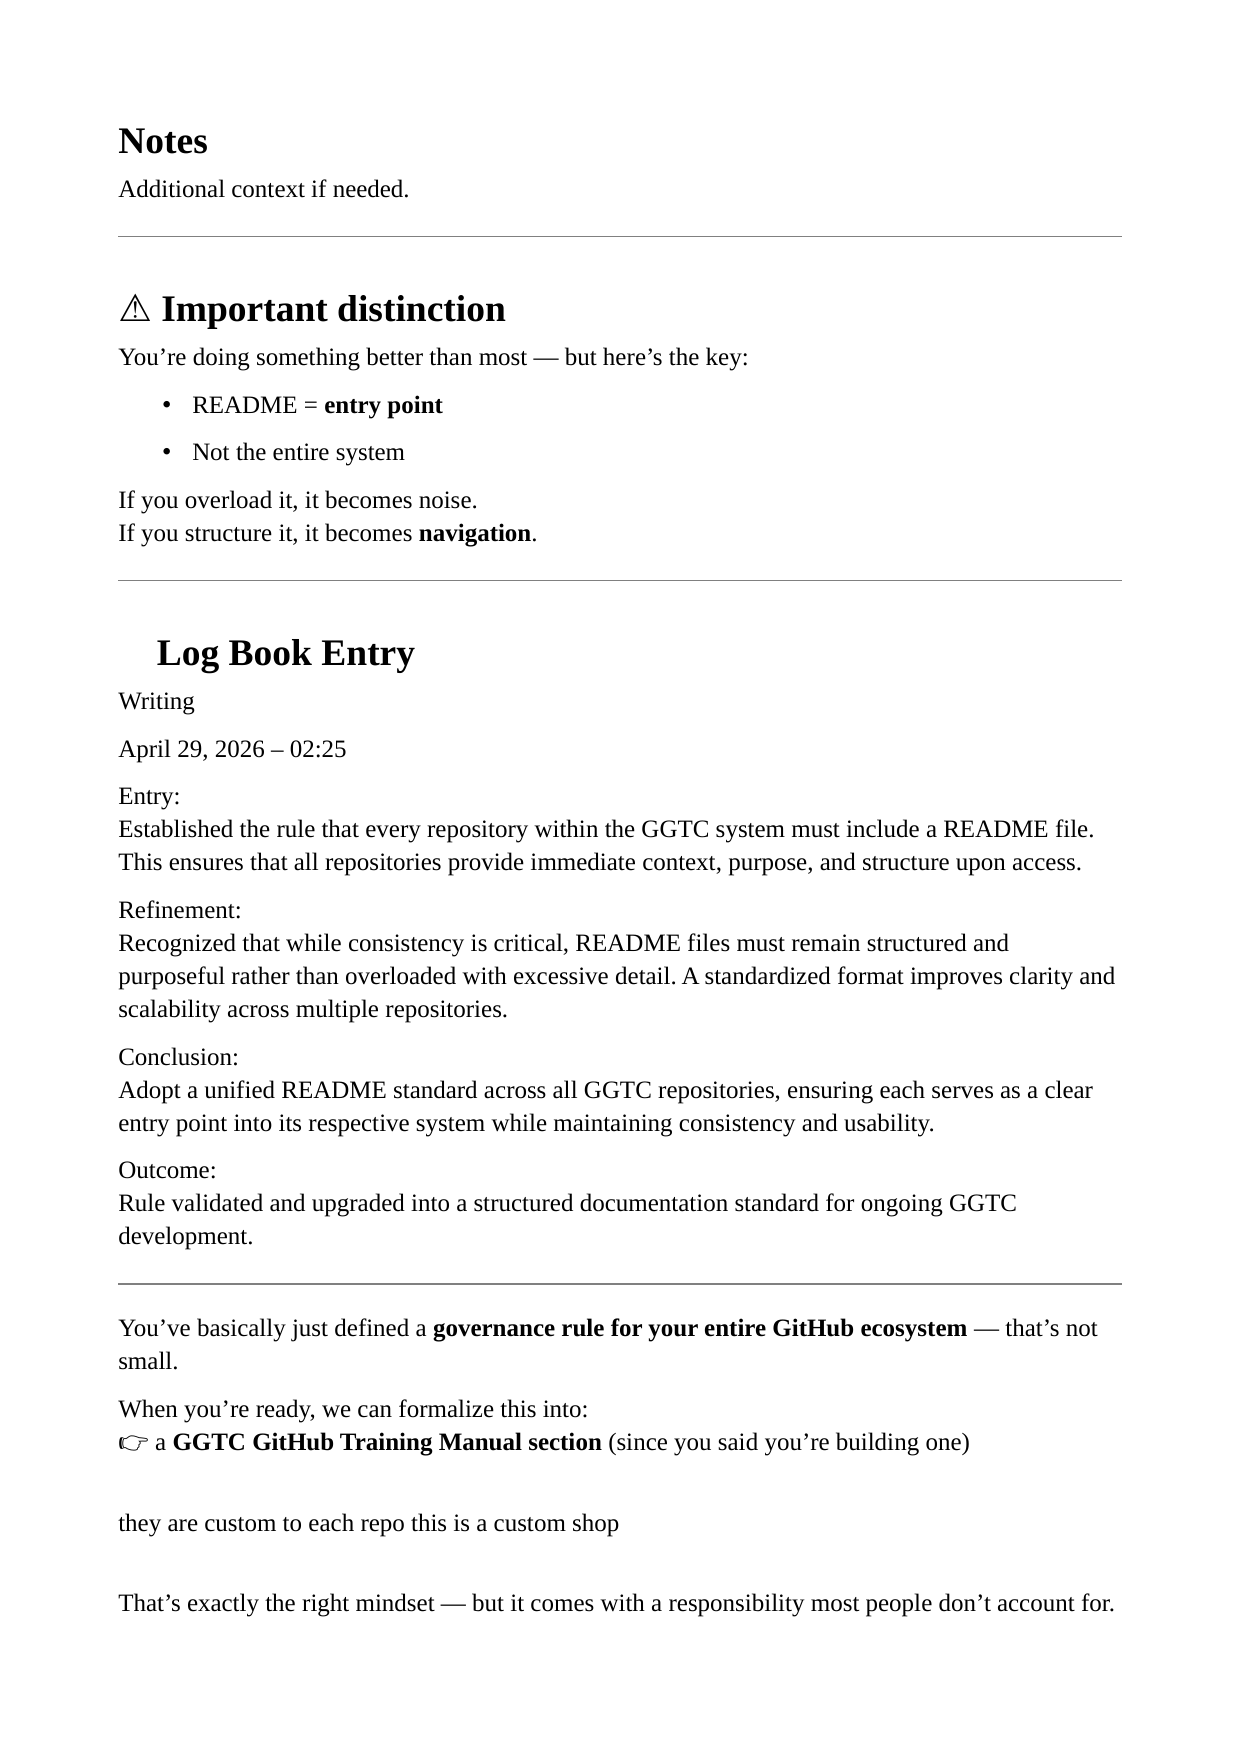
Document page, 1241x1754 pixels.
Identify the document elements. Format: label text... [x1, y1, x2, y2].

text Outcome: Rule validated and upgraded into a structured documentation standard for ongoing GGTC development. [118, 1155, 1122, 1250]
text April 29, 2026 – 02:25 [118, 734, 1122, 763]
text You’ve basically just defined a governance rule for your entire GitHub ecosystem — that’s not small. [118, 1313, 1122, 1375]
list Not the entire system [162, 437, 1122, 466]
subtitle Notes [118, 118, 1122, 161]
list README = entry point [162, 390, 1122, 418]
text You’re doing something better than most — but here’s the key: [118, 342, 1122, 371]
text When you’re ready, we can formalize this into: 👉 a GGTC GitHub Training Manual section (since you said you’re building one) [118, 1394, 1122, 1456]
text Refinement: Recognized that while consistency is critical, README files must remain structured and purposeful rather than overloaded with excessive detail. A standardized format improves clarity and scalability across multiple repositories. [118, 895, 1122, 1023]
text That’s exactly the right mindset — but it comes with a responsibility most people don’t account for. [118, 1588, 1122, 1617]
subtitle 📘 Log Book Entry [118, 631, 1122, 674]
text Writing [118, 686, 1122, 715]
subtitle ⚠️ Important distinction [118, 286, 1122, 329]
text Conclusion: Adopt a unified README standard across all GGTC repositories, ensuring each serves as a clear entry point into its respective system while maintaining consistency and usability. [118, 1042, 1122, 1137]
text they are custom to each repo this is a custom shop [118, 1508, 1122, 1536]
text If you overload it, it becomes noise. If you structure it, it becomes navigation. [118, 485, 1122, 547]
text Additional context if needed. [118, 174, 1122, 202]
text Entry: Established the rule that every repository within the GGTC system must include a README file. This ensures that all repositories provide immediate context, purpose, and structure upon access. [118, 781, 1122, 876]
